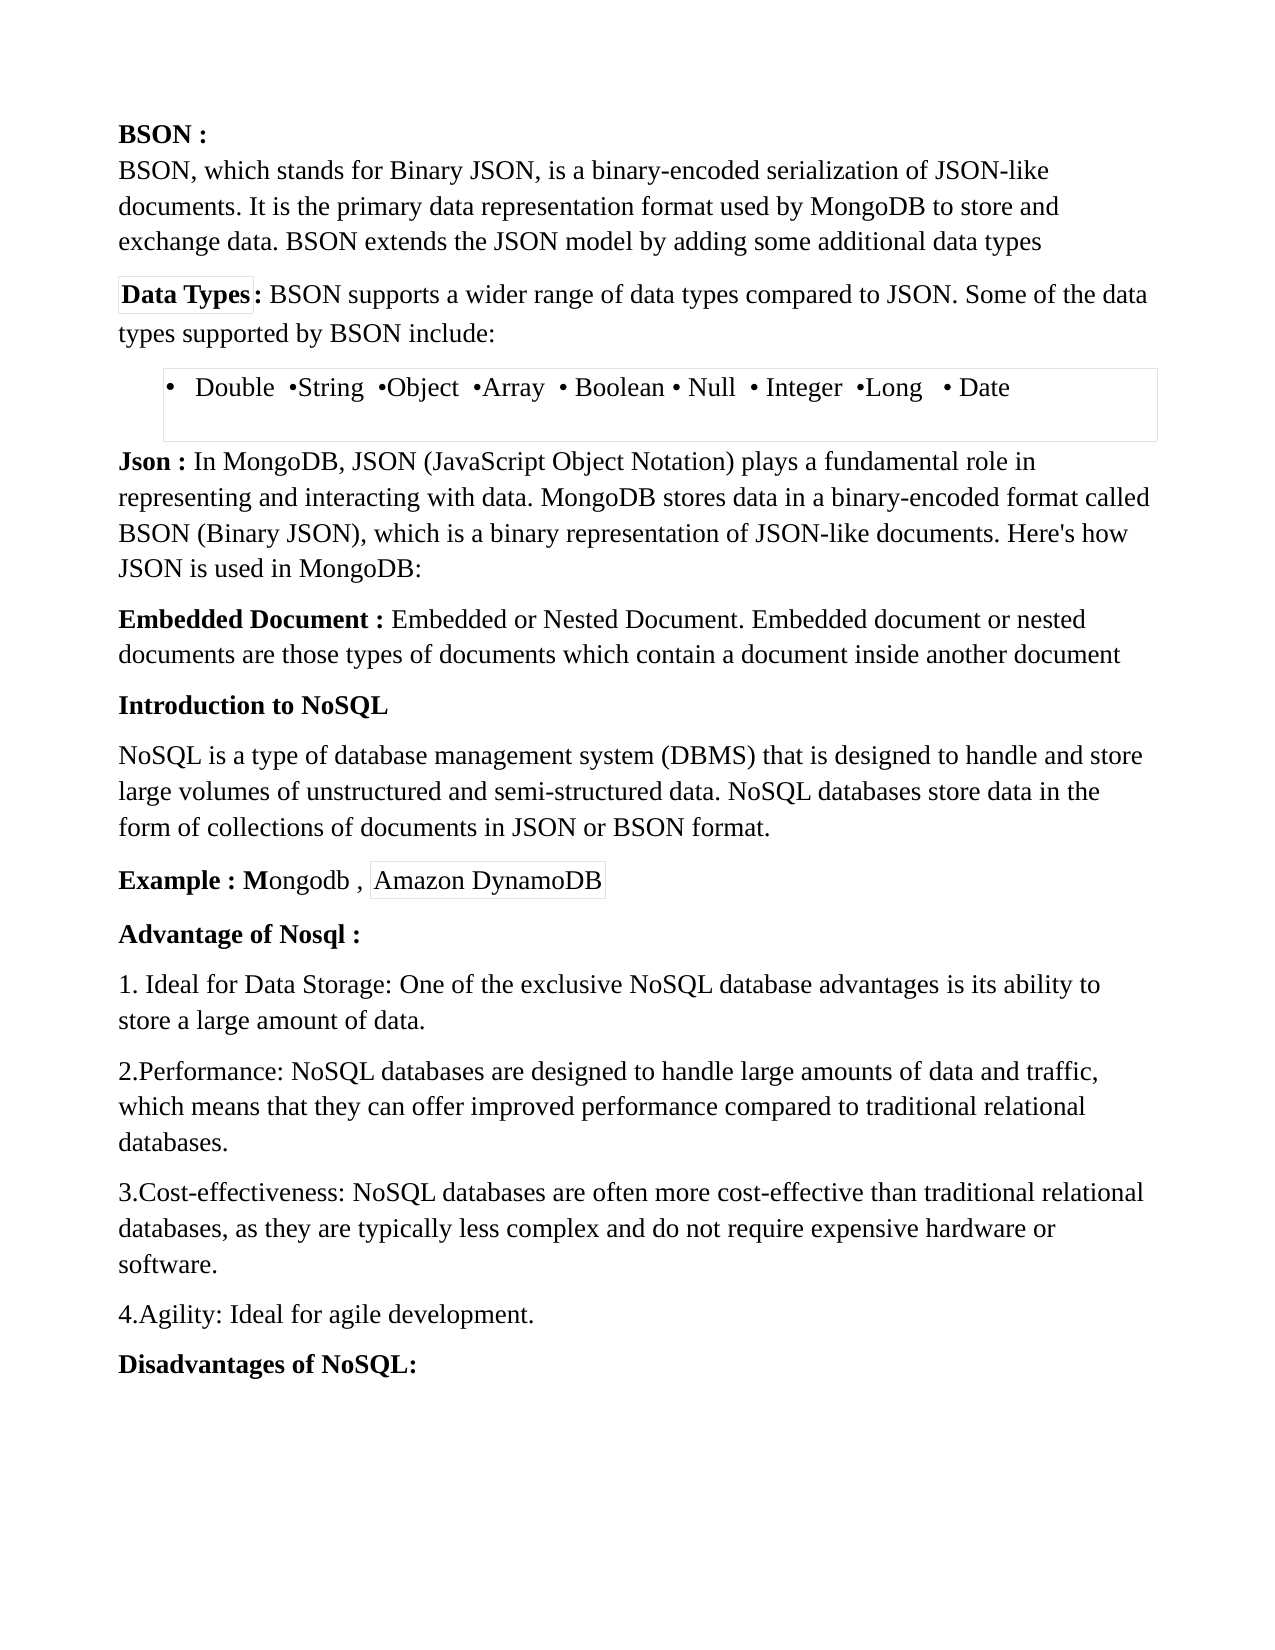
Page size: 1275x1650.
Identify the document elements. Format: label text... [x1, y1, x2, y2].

text Json : In MongoDB, JSON (JavaScript Object Notation) plays a fundamental role in representing and interacting with data. MongoDB stores data in a binary-encoded format called BSON (Binary JSON), which is a binary representation of JSON-like documents. Here's how JSON is used in MongoDB: [118, 445, 1157, 584]
list Double •String •Object •Array • Boolean • Null • Integer •Long • Date [164, 369, 1157, 402]
text 3.Cost-effectiveness: NoSQL databases are often more cost-effective than traditional relational databases, as they are typically less complex and do not require expensive hardware or software. [118, 1176, 1157, 1279]
text 4.Agility: Ideal for agile development. [118, 1298, 1157, 1329]
text 2.Performance: NoSQL databases are designed to handle large amounts of data and traffic, which means that they can offer improved performance compared to traditional relational databases. [118, 1055, 1157, 1157]
text Advantage of Nosql : [118, 918, 1157, 949]
text Introduction to NoSQL [118, 689, 1157, 720]
text Disadvantages of NoSQL: [118, 1348, 1157, 1380]
text Amazon DynamoDB [371, 862, 605, 898]
text [606, 861, 1157, 898]
text NoSQL is a type of database management system (DBMS) that is designed to handle and store large volumes of unstructured and semi-structured data. NoSQL databases store data in the form of collections of documents in JSON or BSON format. [118, 739, 1157, 842]
text Embedded Document : Embedded or Nested Document. Embedded document or nested documents are those types of documents which contain a document inside another document [118, 603, 1157, 670]
text 1. Ideal for Data Storage: One of the exclusive NoSQL database advantages is its ability to store a large amount of data. [118, 969, 1157, 1036]
text Data Types: BSON supports a wider range of data types compared to JSON. Some of the data types supported by BSON include: [118, 276, 1157, 348]
text BSON : BSON, which stands for Binary JSON, is a binary-encoded serialization of JSON-like documents. It is the primary data representation format used by MongoDB to store and exchange data. BSON extends the JSON model by adding some additional data types [118, 118, 1157, 256]
text Example : Mongodb , [118, 861, 370, 898]
